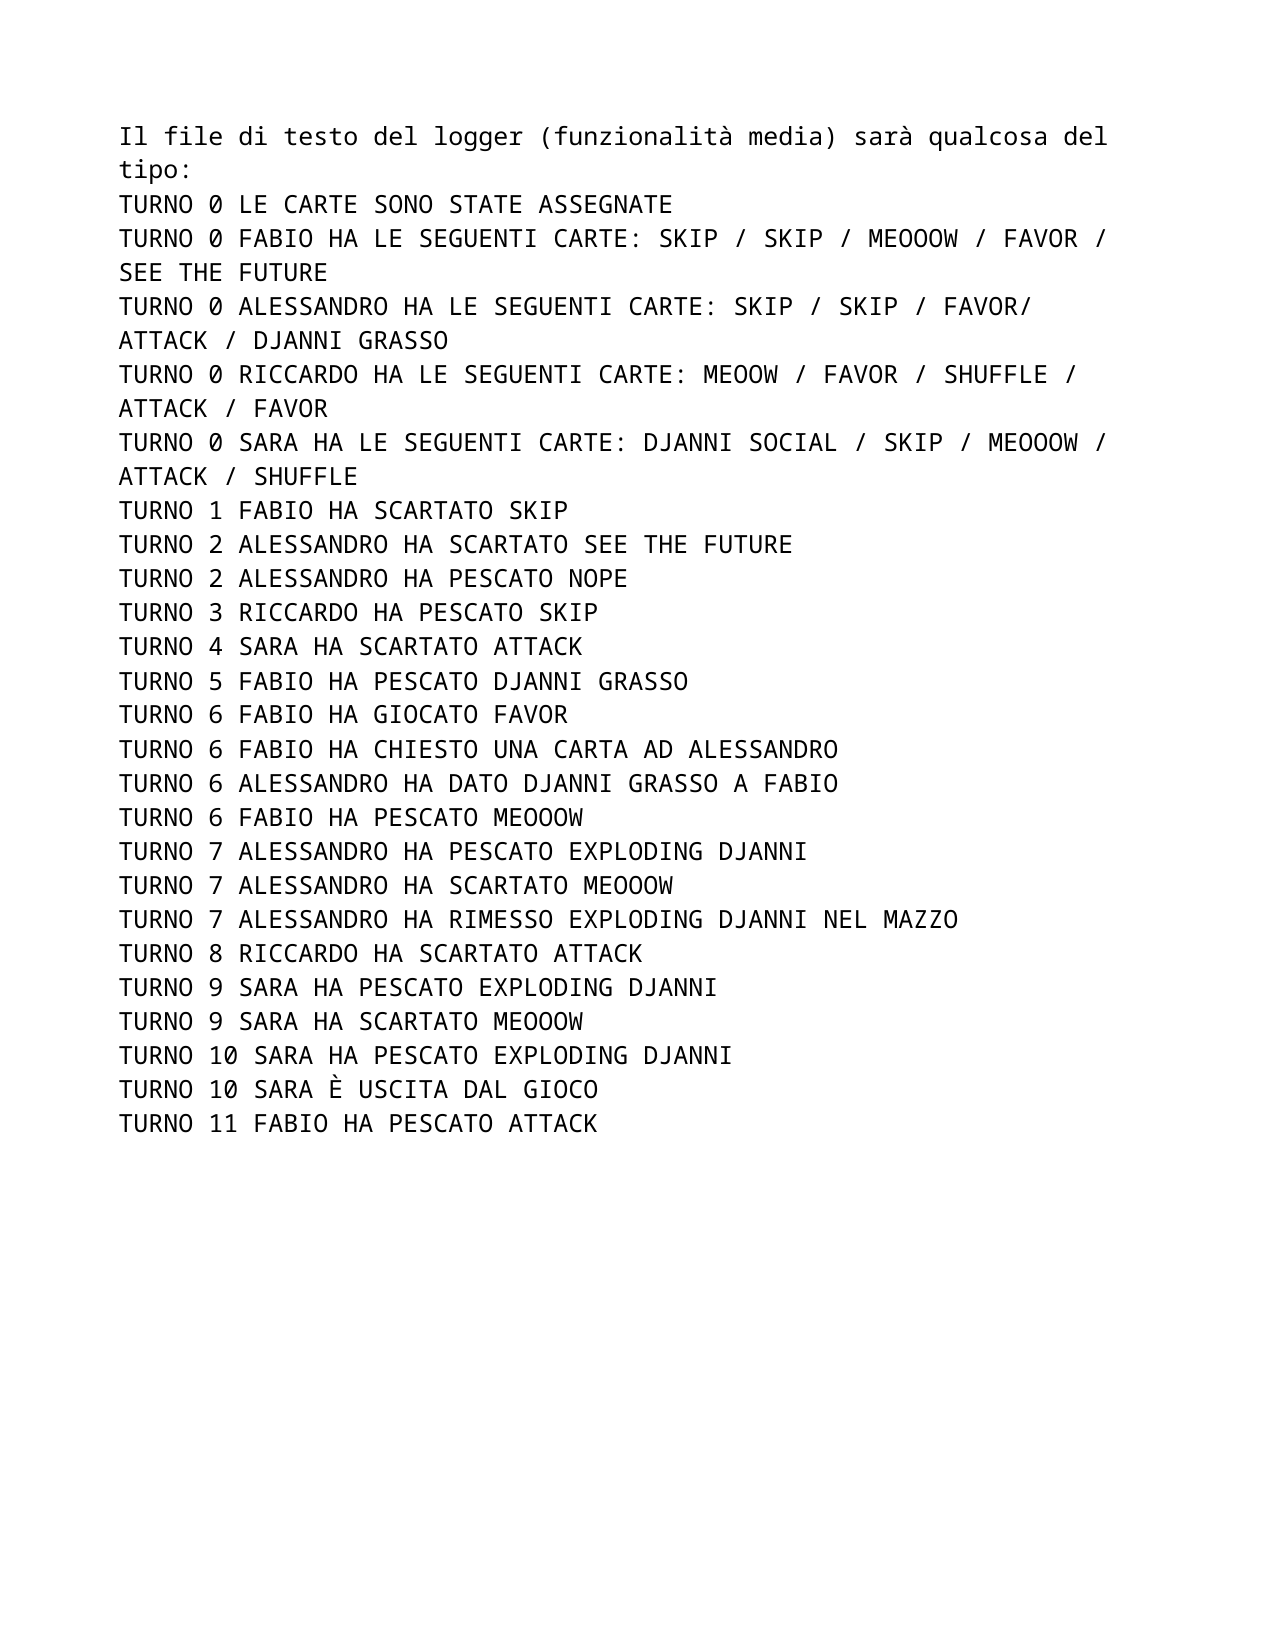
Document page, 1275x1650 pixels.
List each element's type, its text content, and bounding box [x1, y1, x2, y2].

text TURNO 2 ALESSANDRO HA PESCATO NOPE [118, 561, 1157, 595]
text TURNO 2 ALESSANDRO HA SCARTATO SEE THE FUTURE [118, 527, 1157, 561]
text TURNO 7 ALESSANDRO HA RIMESSO EXPLODING DJANNI NEL MAZZO [118, 902, 1157, 936]
text TURNO 6 FABIO HA CHIESTO UNA CARTA AD ALESSANDRO [118, 731, 1157, 765]
text TURNO 0 ALESSANDRO HA LE SEGUENTI CARTE: SKIP / SKIP / FAVOR/ ATTACK / DJANNI GRASSO [118, 288, 1157, 357]
text TURNO 7 ALESSANDRO HA SCARTATO MEOOOW [118, 867, 1157, 902]
text TURNO 6 ALESSANDRO HA DATO DJANNI GRASSO A FABIO [118, 765, 1157, 799]
text TURNO 0 RICCARDO HA LE SEGUENTI CARTE: MEOOW / FAVOR / SHUFFLE / ATTACK / FAVOR [118, 357, 1157, 425]
text TURNO 5 FABIO HA PESCATO DJANNI GRASSO [118, 663, 1157, 697]
text TURNO 3 RICCARDO HA PESCATO SKIP [118, 595, 1157, 629]
text TURNO 10 SARA È USCITA DAL GIOCO [118, 1072, 1157, 1106]
text TURNO 1 FABIO HA SCARTATO SKIP [118, 493, 1157, 527]
text TURNO 8 RICCARDO HA SCARTATO ATTACK [118, 936, 1157, 970]
text TURNO 9 SARA HA PESCATO EXPLODING DJANNI [118, 970, 1157, 1004]
text TURNO 9 SARA HA SCARTATO MEOOOW [118, 1004, 1157, 1038]
text TURNO 0 LE CARTE SONO STATE ASSEGNATE [118, 186, 1157, 220]
text TURNO 6 FABIO HA PESCATO MEOOOW [118, 799, 1157, 833]
text TURNO 10 SARA HA PESCATO EXPLODING DJANNI [118, 1038, 1157, 1072]
text TURNO 11 FABIO HA PESCATO ATTACK [118, 1106, 1157, 1140]
text TURNO 0 FABIO HA LE SEGUENTI CARTE: SKIP / SKIP / MEOOOW / FAVOR / SEE THE FUTURE [118, 220, 1157, 288]
text TURNO 6 FABIO HA GIOCATO FAVOR [118, 697, 1157, 731]
text TURNO 7 ALESSANDRO HA PESCATO EXPLODING DJANNI [118, 833, 1157, 867]
text TURNO 0 SARA HA LE SEGUENTI CARTE: DJANNI SOCIAL / SKIP / MEOOOW / ATTACK / SHUFFLE [118, 425, 1157, 493]
text TURNO 4 SARA HA SCARTATO ATTACK [118, 629, 1157, 663]
text Il file di testo del logger (funzionalità media) sarà qualcosa del tipo: [118, 118, 1157, 186]
